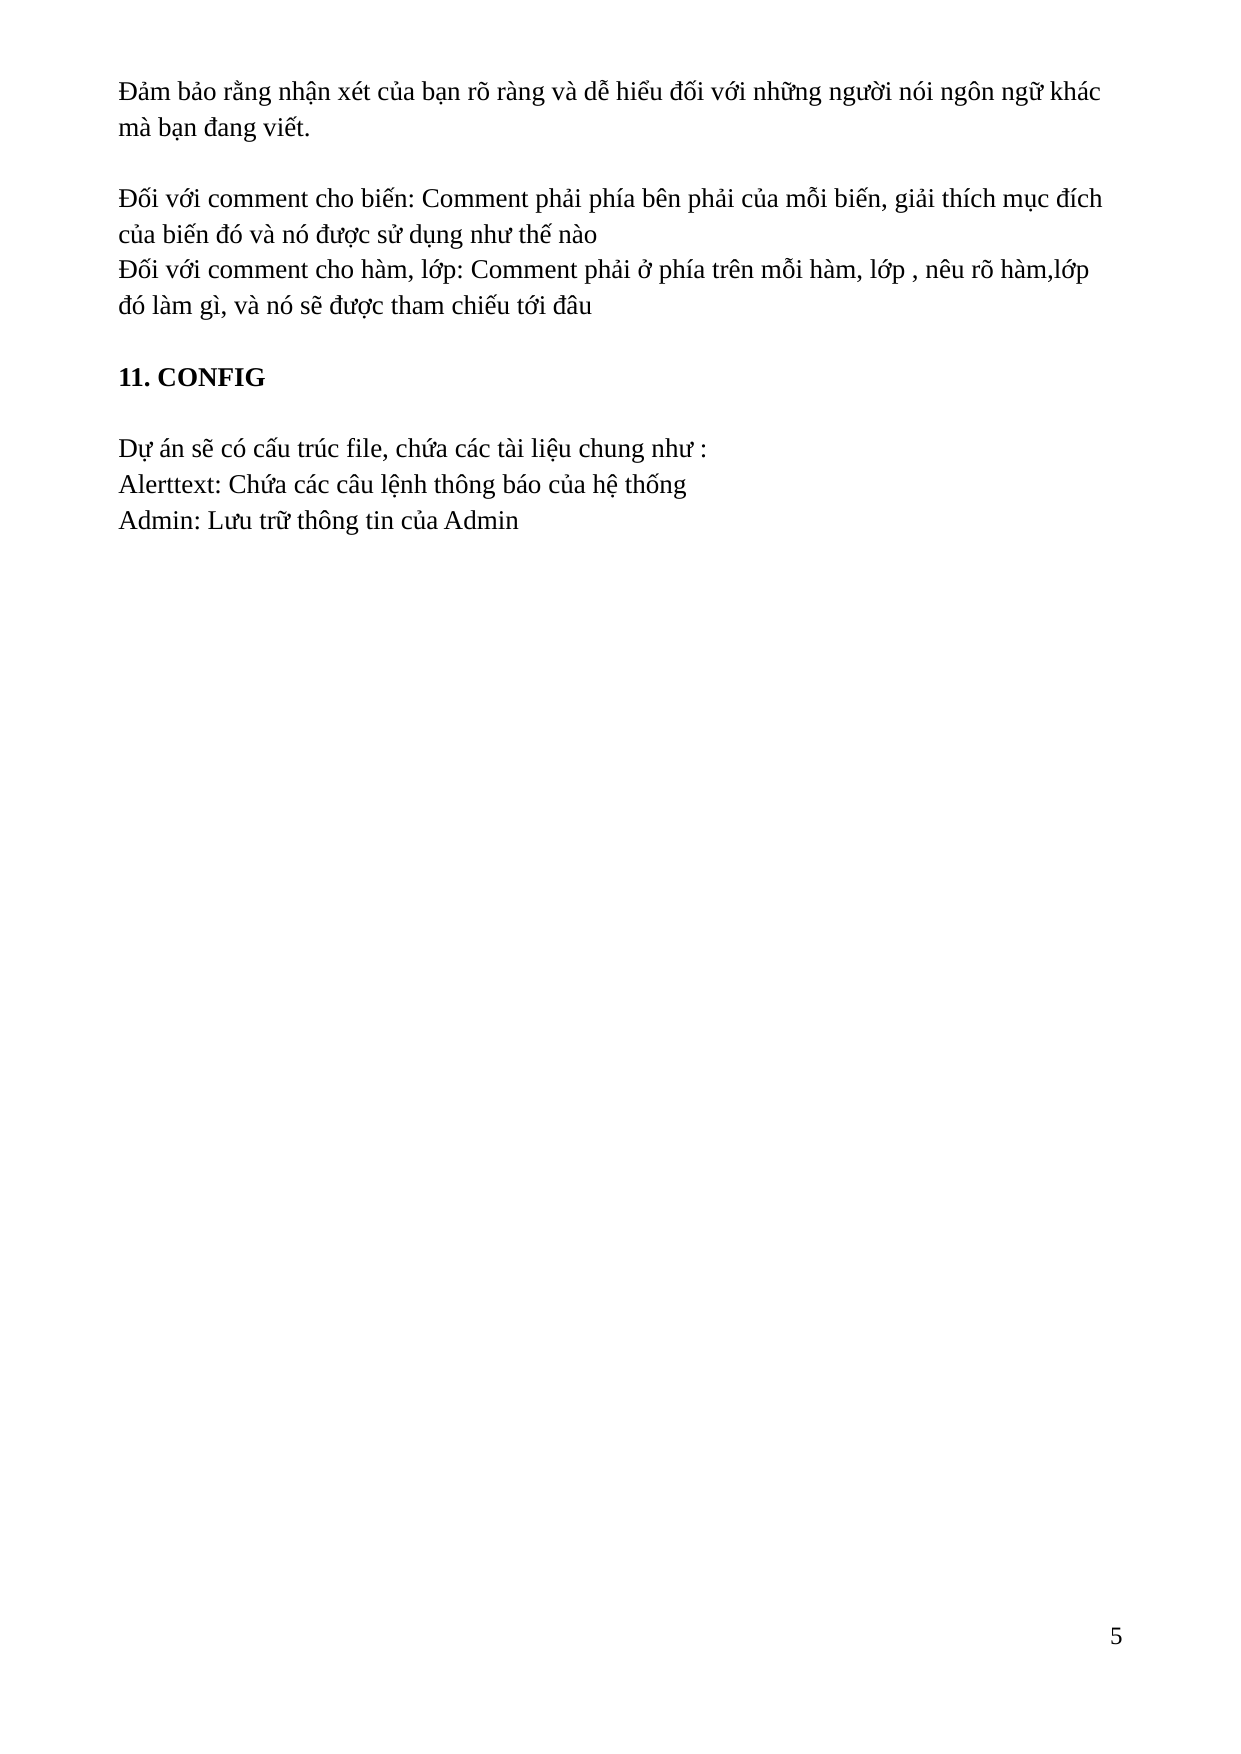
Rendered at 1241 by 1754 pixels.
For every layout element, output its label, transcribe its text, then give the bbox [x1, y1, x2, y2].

text Admin: Lưu trữ thông tin của Admin [118, 504, 1122, 535]
text 11. CONFIG [118, 361, 1122, 392]
text Alerttext: Chứa các câu lệnh thông báo của hệ thống [118, 468, 1122, 499]
text Dự án sẽ có cấu trúc file, chứa các tài liệu chung như : [118, 432, 1122, 463]
text Đảm bảo rằng nhận xét của bạn rõ ràng và dễ hiểu đối với những người nói ngôn ngữ khác mà bạn đang viết. [118, 75, 1122, 142]
text Đối với comment cho biến: Comment phải phía bên phải của mỗi biến, giải thích mục đích của biến đó và nó được sử dụng như thế nào [118, 182, 1122, 249]
text Đối với comment cho hàm, lớp: Comment phải ở phía trên mỗi hàm, lớp , nêu rõ hàm,lớp đó làm gì, và nó sẽ được tham chiếu tới đâu [118, 254, 1122, 321]
